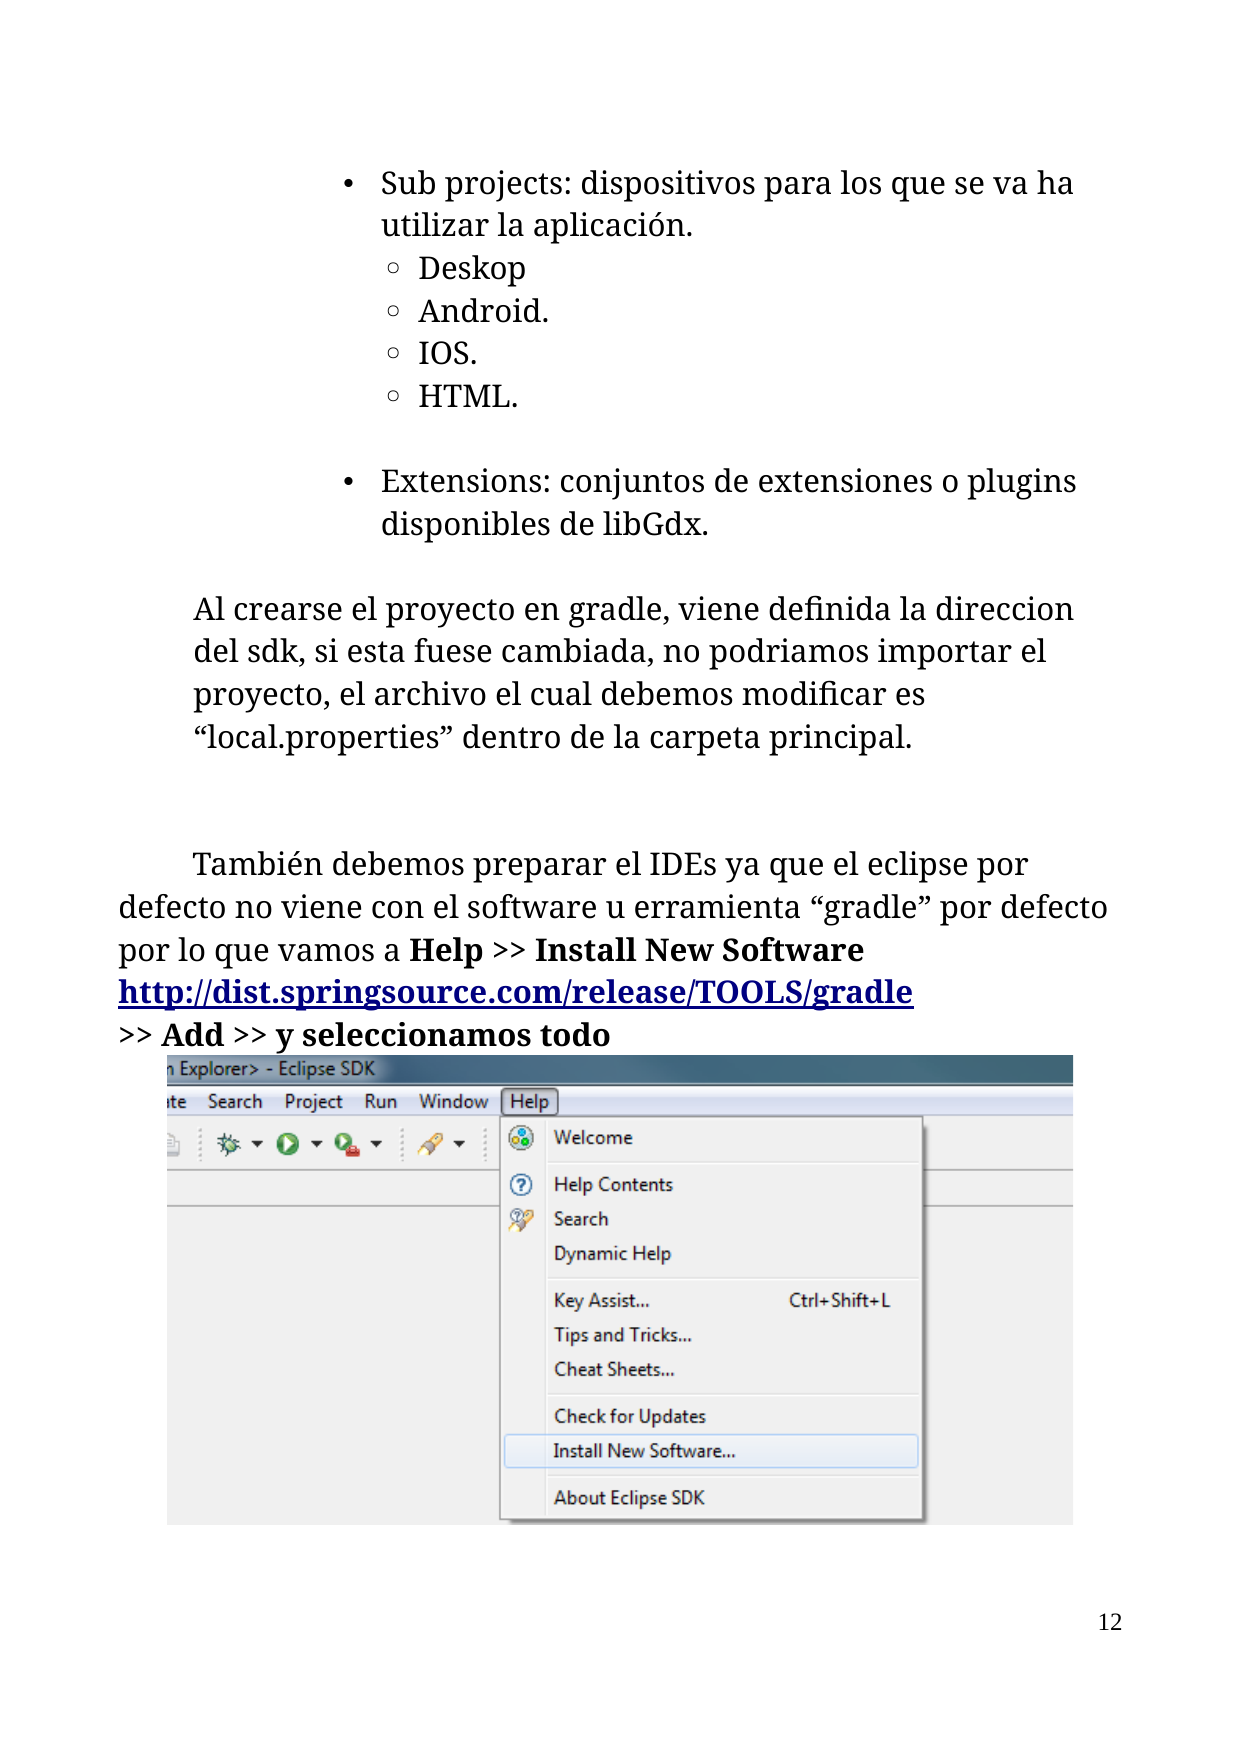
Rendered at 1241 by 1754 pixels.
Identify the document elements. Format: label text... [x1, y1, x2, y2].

list Sub projects: dispositivos para los que se va ha utilizar la aplicación. [343, 161, 1122, 246]
picture [167, 1055, 1074, 1525]
list IOS. [381, 331, 1122, 374]
list Android. [381, 288, 1122, 331]
text También debemos preparar el IDEs ya que el eclipse por defecto no viene con el software u erramienta “gradle” por defecto [118, 842, 1122, 928]
text >> Add >> y seleccionamos todo [118, 1013, 1122, 1055]
list Al crearse el proyecto en gradle, viene definida la direccion del sdk, si esta fuese cambiada, no podriamos importar el proyecto, el archivo el cual debemos modificar es “local.properties” dentro de la carpeta principal. [156, 587, 1122, 757]
list Deskop [381, 246, 1122, 288]
list Extensions: conjuntos de extensiones o plugins disponibles de libGdx. [343, 459, 1122, 544]
list HTML. [381, 374, 1122, 416]
text http://dist.springsource.com/release/TOOLS/gradle [118, 970, 1122, 1013]
text por lo que vamos a Help >> Install New Software [118, 928, 1122, 970]
